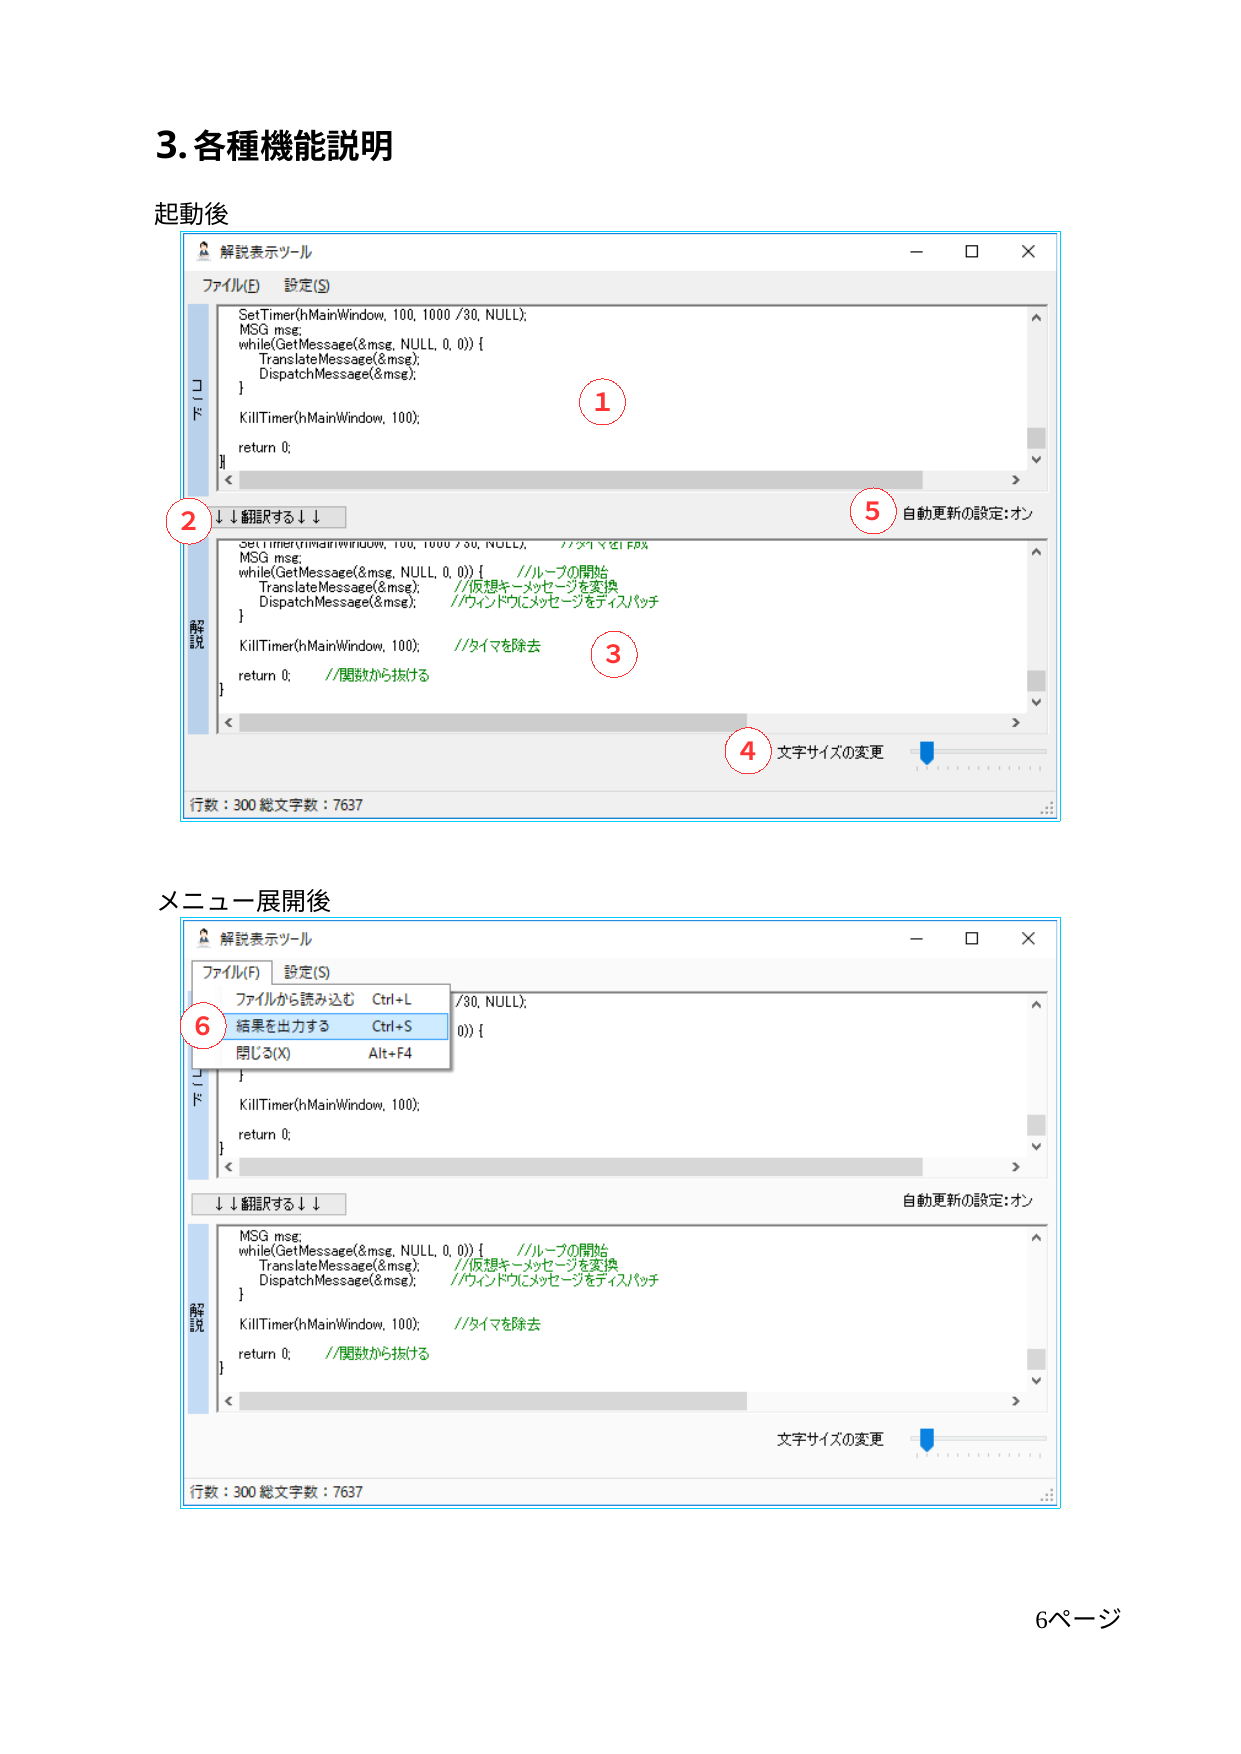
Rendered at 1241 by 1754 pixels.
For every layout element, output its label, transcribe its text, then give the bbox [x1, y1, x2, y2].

list 各種機能説明 [156, 118, 1122, 170]
picture [183, 233, 1058, 819]
picture [183, 920, 1058, 1506]
